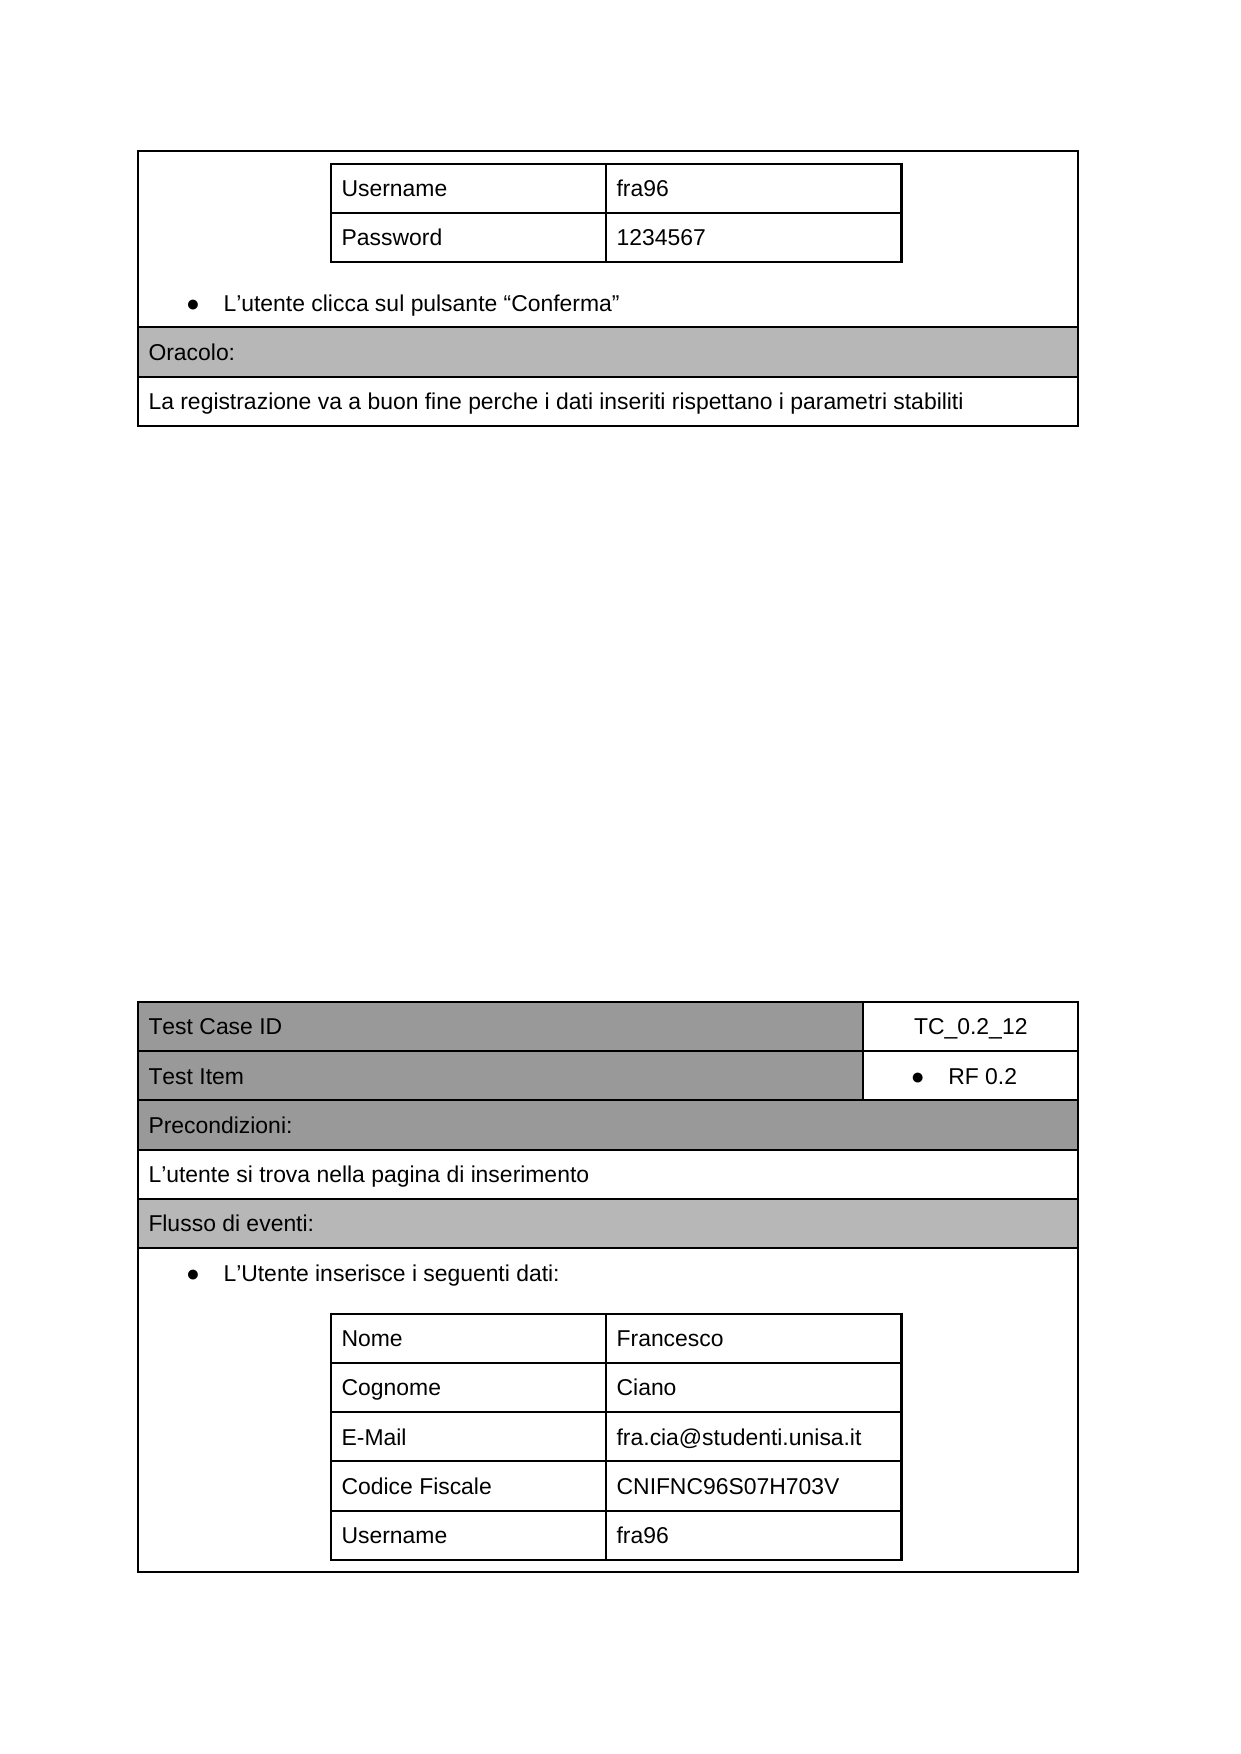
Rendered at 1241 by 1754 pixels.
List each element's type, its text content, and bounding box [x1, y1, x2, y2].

table_cell Username [332, 165, 605, 212]
table_cell CNIFNC96S07H703V [607, 1462, 900, 1509]
table_cell L’Utente inserisce i seguenti dati: L’utente clicca sul pulsante “Conferma” [139, 152, 1077, 326]
table_cell L’Utente inserisce i seguenti dati: L’utente clicca sul pulsante “Conferma” [139, 1249, 1077, 1571]
table_cell 1234567 [607, 214, 900, 261]
table_cell Test Item [139, 1052, 862, 1099]
table_cell Username [332, 1512, 605, 1559]
table_cell RF 0.2 [864, 1052, 1077, 1099]
table_cell fra96 [607, 1512, 900, 1559]
table_cell Ciano [607, 1364, 900, 1411]
table_header Test Case ID [139, 1003, 862, 1050]
table_cell L’utente si trova nella pagina di inserimento [139, 1151, 1077, 1198]
table_cell Cognome [332, 1364, 605, 1411]
table_header Francesco [607, 1315, 900, 1362]
table_cell fra96 [607, 165, 900, 212]
table_cell Password [332, 214, 605, 261]
table_cell Flusso di eventi: [139, 1200, 1077, 1247]
table_cell fra.cia@studenti.unisa.it [607, 1413, 900, 1460]
table_cell Precondizioni: [139, 1101, 1077, 1149]
table_cell E-Mail [332, 1413, 605, 1460]
table_cell Codice Fiscale [332, 1462, 605, 1509]
table_header TC_0.2_12 [864, 1003, 1077, 1050]
table_header Nome [332, 1315, 605, 1362]
table_cell La registrazione va a buon fine perche i dati inseriti rispettano i parametri stabiliti [139, 378, 1077, 425]
table_cell Oracolo: [139, 328, 1077, 376]
